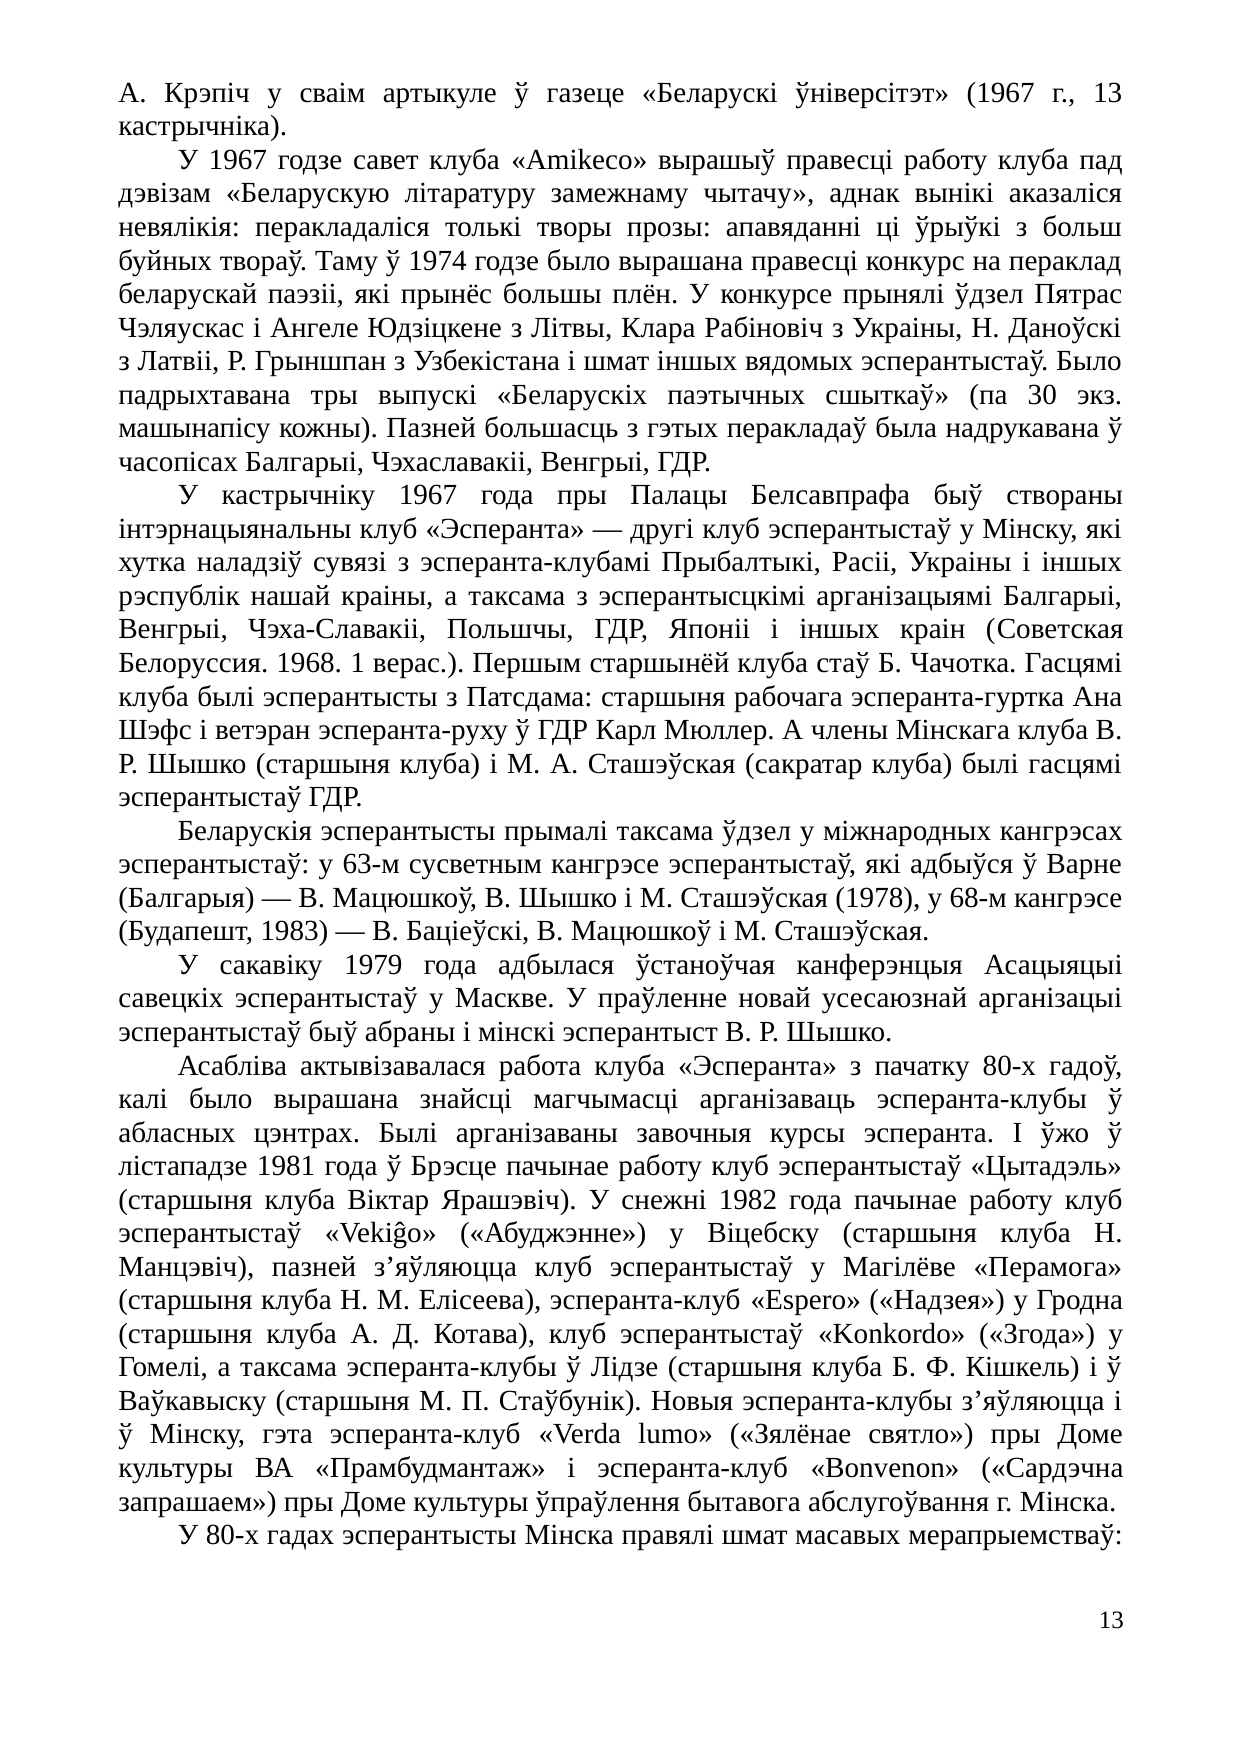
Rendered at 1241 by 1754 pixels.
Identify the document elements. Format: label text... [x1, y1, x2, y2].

text Беларускія эсперантысты прымалі таксама ўдзел у міжнародных кангрэсах эсперантыстаў: у 63-м сусветным кангрэсе эсперантыстаў, які адбыўся ў Варне (Балгарыя) — В. Мацюшкоў, В. Шышко і М. Сташэўская (1978), у 68-м кангрэсе (Будапешт, 1983) — В. Баціеўскі, В. Мацюшкоў і М. Сташэўская. [118, 813, 1123, 947]
text Асабліва актывізавалася работа клуба «Эсперанта» з пачатку 80-х гадоў, калі было вырашана знайсці магчымасці арганізаваць эсперанта-клубы ў абласных цэнтрах. Былі арганізаваны завочныя курсы эсперанта. І ўжо ў лістападзе 1981 года ў Брэсце пачынае работу клуб эсперантыстаў «Цытадэль» (старшыня клуба Віктар Ярашэвіч). У снежні 1982 года пачынае работу клуб эсперантыстаў «Vekiĝo» («Абуджэнне») у Віцебску (старшыня клуба Н. Манцэвіч), пазней з’яўляюцца клуб эсперантыстаў у Магілёве «Перамога» (старшыня клуба Н. М. Елісеева), эсперанта-клуб «Espero» («Надзея») у Гродна (старшыня клуба А. Д. Котава), клуб эсперантыстаў «Konkordo» («Згода») у Гомелі, а таксама эсперанта-клубы ў Лідзе (старшыня клуба Б. Ф. Кішкель) і ў Ваўкавыску (старшыня М. П. Стаўбунік). Новыя эсперанта-клубы з’яўляюцца і ў Мінску, гэта эсперанта-клуб «Verda lumo» («Зялёнае святло») пры Доме культуры ВА «Прамбудмантаж» і эсперанта-клуб «Bonvenon» («Сардэчна запрашаем») пры Доме культуры ўпраўлення бытавога абслугоўвання г. Мінска. [118, 1048, 1123, 1517]
text У кастрычніку 1967 года пры Палацы Белсавпрафа быў створаны інтэрнацыянальны клуб «Эсперанта» — другі клуб эсперантыстаў у Мінску, які хутка наладзіў сувязі з эсперанта-клубамі Прыбалтыкі, Расіі, Украіны і іншых рэспублік нашай краіны, а таксама з эсперантысцкімі арганізацыямі Балгарыі, Венгрыі, Чэха-Славакіі, Польшчы, ГДР, Японіі і іншых краін (Советская Белоруссия. 1968. 1 верас.). Першым старшынёй клуба стаў Б. Чачотка. Гасцямі клуба былі эсперантысты з Патсдама: старшыня рабочага эсперанта-гуртка Ана Шэфс і ветэран эсперанта-руху ў ГДР Карл Мюллер. А члены Мінскага клуба В. Р. Шышко (старшыня клуба) і М. А. Сташэўская (сакратар клуба) былі гасцямі эсперантыстаў ГДР. [118, 477, 1123, 813]
text У 80-х гадах эсперантысты Мінска правялі шмат масавых мерапрыемстваў: [118, 1517, 1123, 1551]
text У сакавіку 1979 года адбылася ўстаноўчая канферэнцыя Асацыяцыі савецкіх эсперантыстаў у Маскве. У праўленне новай усесаюзнай арганізацыі эсперантыстаў быў абраны і мінскі эсперантыст В. Р. Шышко. [118, 947, 1123, 1048]
text У 1967 годзе савет клуба «Amikeco» вырашыў правесці работу клуба пад дэвізам «Беларускую літаратуру замежнаму чытачу», аднак вынікі аказаліся невялікія: перакладаліся толькі творы прозы: апавяданні ці ўрыўкі з больш буйных твораў. Таму ў 1974 годзе было вырашана правесці конкурс на пераклад беларускай паэзіі, які прынёс большы плён. У конкурсе прынялі ўдзел Пятрас Чэляускас і Ангеле Юдзіцкене з Літвы, Клара Рабіновіч з Украіны, Н. Даноўскі з Латвіі, Р. Грыншпан з Узбекістана і шмат іншых вядомых эсперантыстаў. Было падрыхтавана тры выпускі «Беларускіх паэтычных сшыткаў» (па 30 экз. машынапісу кожны). Пазней большасць з гэтых перакладаў была надрукавана ў часопісах Балгарыі, Чэхаславакіі, Венгрыі, ГДР. [118, 142, 1123, 477]
text А. Крэпіч у сваім артыкуле ў газеце «Беларускі ўніверсітэт» (1967 г., 13 кастрычніка). [118, 75, 1123, 142]
